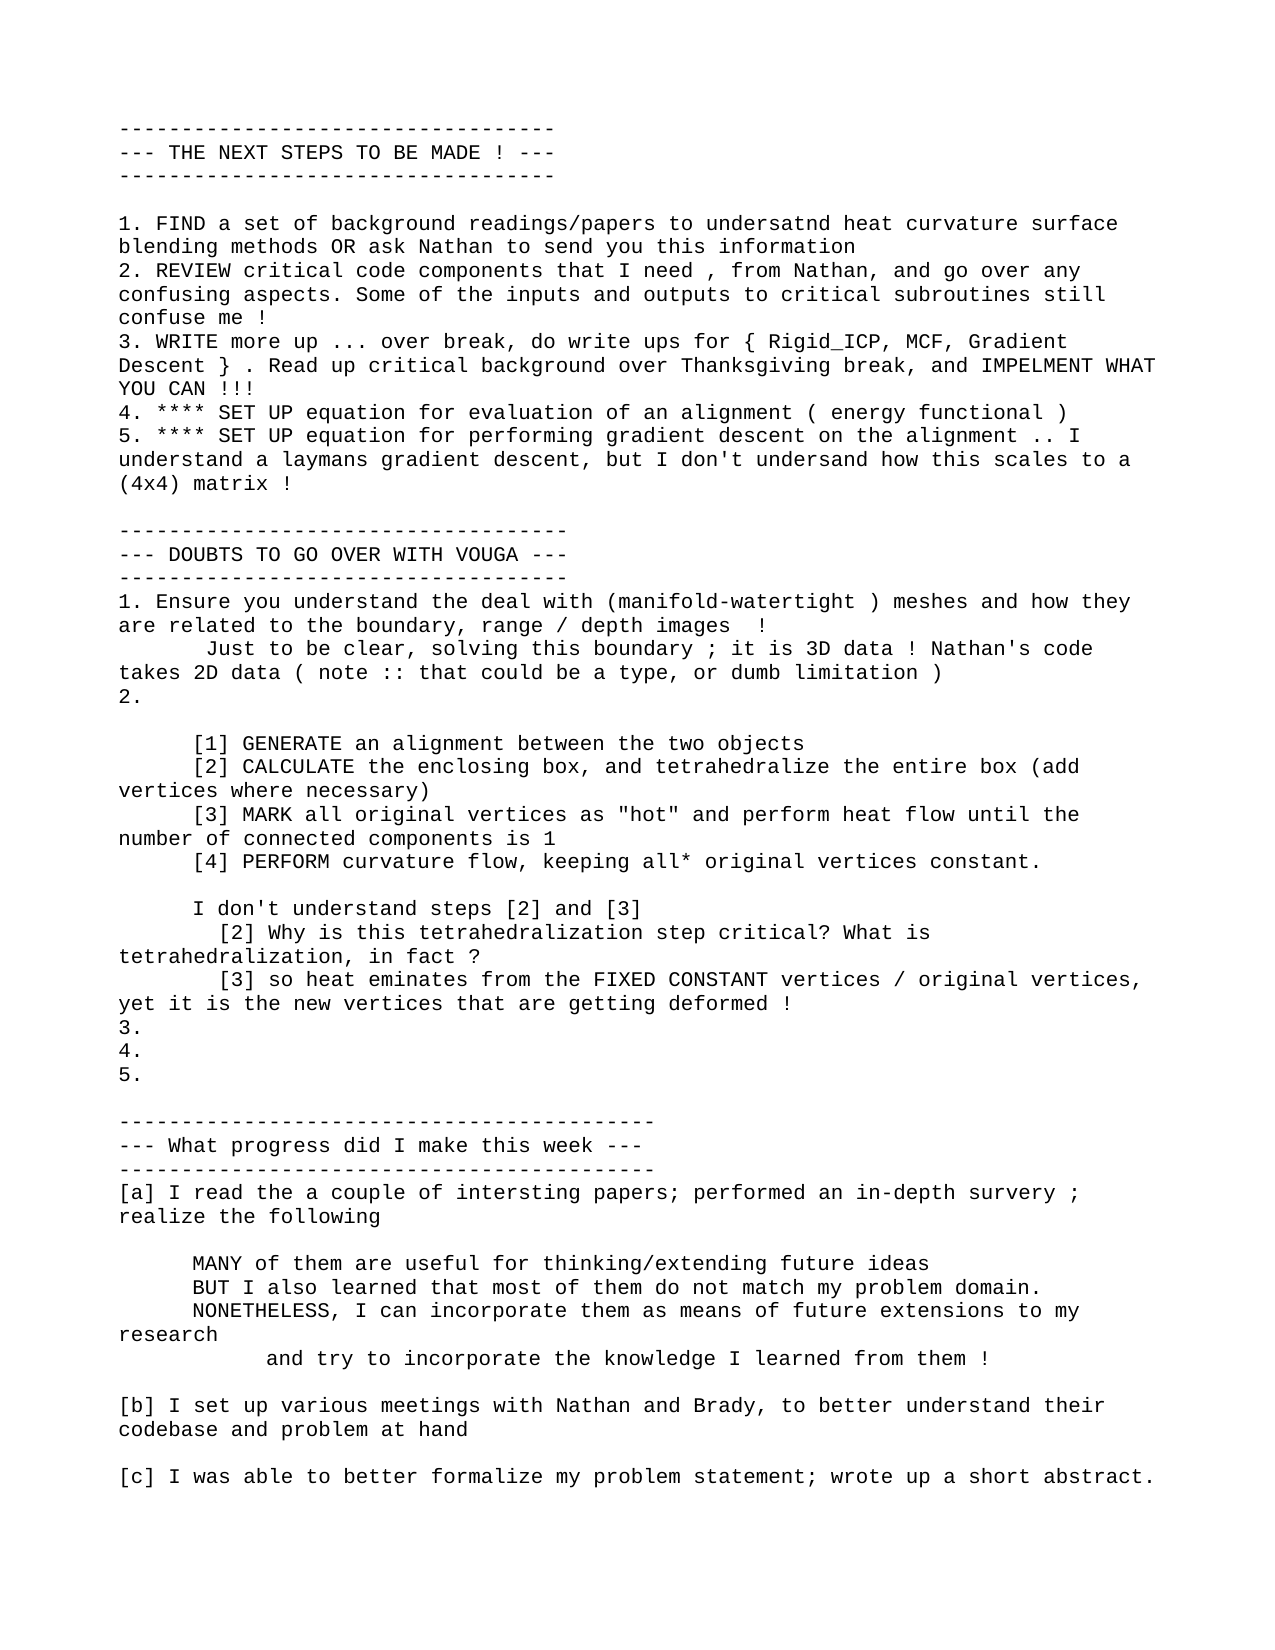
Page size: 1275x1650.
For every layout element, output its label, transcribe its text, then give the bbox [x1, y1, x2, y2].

text 2. [118, 686, 1157, 709]
text ------------------------------------ [118, 520, 1157, 544]
text --- DOUBTS TO GO OVER WITH VOUGA --- [118, 544, 1157, 567]
text 4. [118, 1040, 1157, 1064]
text and try to incorporate the knowledge I learned from them ! [118, 1348, 1157, 1371]
text 3. WRITE more up ... over break, do write ups for { Rigid_ICP, MCF, Gradient Descent } . Read up critical background over Thanksgiving break, and IMPELMENT WHAT YOU CAN !!! [118, 331, 1157, 402]
text --- THE NEXT STEPS TO BE MADE ! --- [118, 142, 1157, 165]
text 1. FIND a set of background readings/papers to undersatnd heat curvature surface blending methods OR ask Nathan to send you this information [118, 213, 1157, 260]
text I don't understand steps [2] and [3] [118, 898, 1157, 922]
text Just to be clear, solving this boundary ; it is 3D data ! Nathan's code takes 2D data ( note :: that could be a type, or dumb limitation ) [118, 638, 1157, 686]
text [2] Why is this tetrahedralization step critical? What is tetrahedralization, in fact ? [118, 922, 1157, 969]
text [3] MARK all original vertices as "hot" and perform heat flow until the number of connected components is 1 [118, 804, 1157, 851]
text [a] I read the a couple of intersting papers; performed an in-depth survery ; realize the following [118, 1182, 1157, 1229]
text [2] CALCULATE the enclosing box, and tetrahedralize the entire box (add vertices where necessary) [118, 757, 1157, 804]
text ----------------------------------- [118, 165, 1157, 189]
text 1. Ensure you understand the deal with (manifold-watertight ) meshes and how they are related to the boundary, range / depth images ! [118, 591, 1157, 638]
text 4. **** SET UP equation for evaluation of an alignment ( energy functional ) [118, 402, 1157, 426]
text [3] so heat eminates from the FIXED CONSTANT vertices / original vertices, yet it is the new vertices that are getting deformed ! [118, 969, 1157, 1017]
text MANY of them are useful for thinking/extending future ideas [118, 1253, 1157, 1277]
text ------------------------------------------- [118, 1111, 1157, 1135]
text [b] I set up various meetings with Nathan and Brady, to better understand their codebase and problem at hand [118, 1395, 1157, 1442]
text 2. REVIEW critical code components that I need , from Nathan, and go over any confusing aspects. Some of the inputs and outputs to critical subroutines still confuse me ! [118, 260, 1157, 331]
text 5. [118, 1064, 1157, 1088]
text 5. **** SET UP equation for performing gradient descent on the alignment .. I understand a laymans gradient descent, but I don't undersand how this scales to a (4x4) matrix ! [118, 426, 1157, 496]
text [4] PERFORM curvature flow, keeping all* original vertices constant. [118, 851, 1157, 875]
text ------------------------------------ [118, 567, 1157, 591]
text ----------------------------------- [118, 118, 1157, 142]
text NONETHELESS, I can incorporate them as means of future extensions to my research [118, 1300, 1157, 1348]
text --- What progress did I make this week --- [118, 1135, 1157, 1158]
text [1] GENERATE an alignment between the two objects [118, 733, 1157, 757]
text BUT I also learned that most of them do not match my problem domain. [118, 1277, 1157, 1300]
text ------------------------------------------- [118, 1158, 1157, 1182]
text [c] I was able to better formalize my problem statement; wrote up a short abstract. [118, 1466, 1157, 1489]
text 3. [118, 1017, 1157, 1040]
